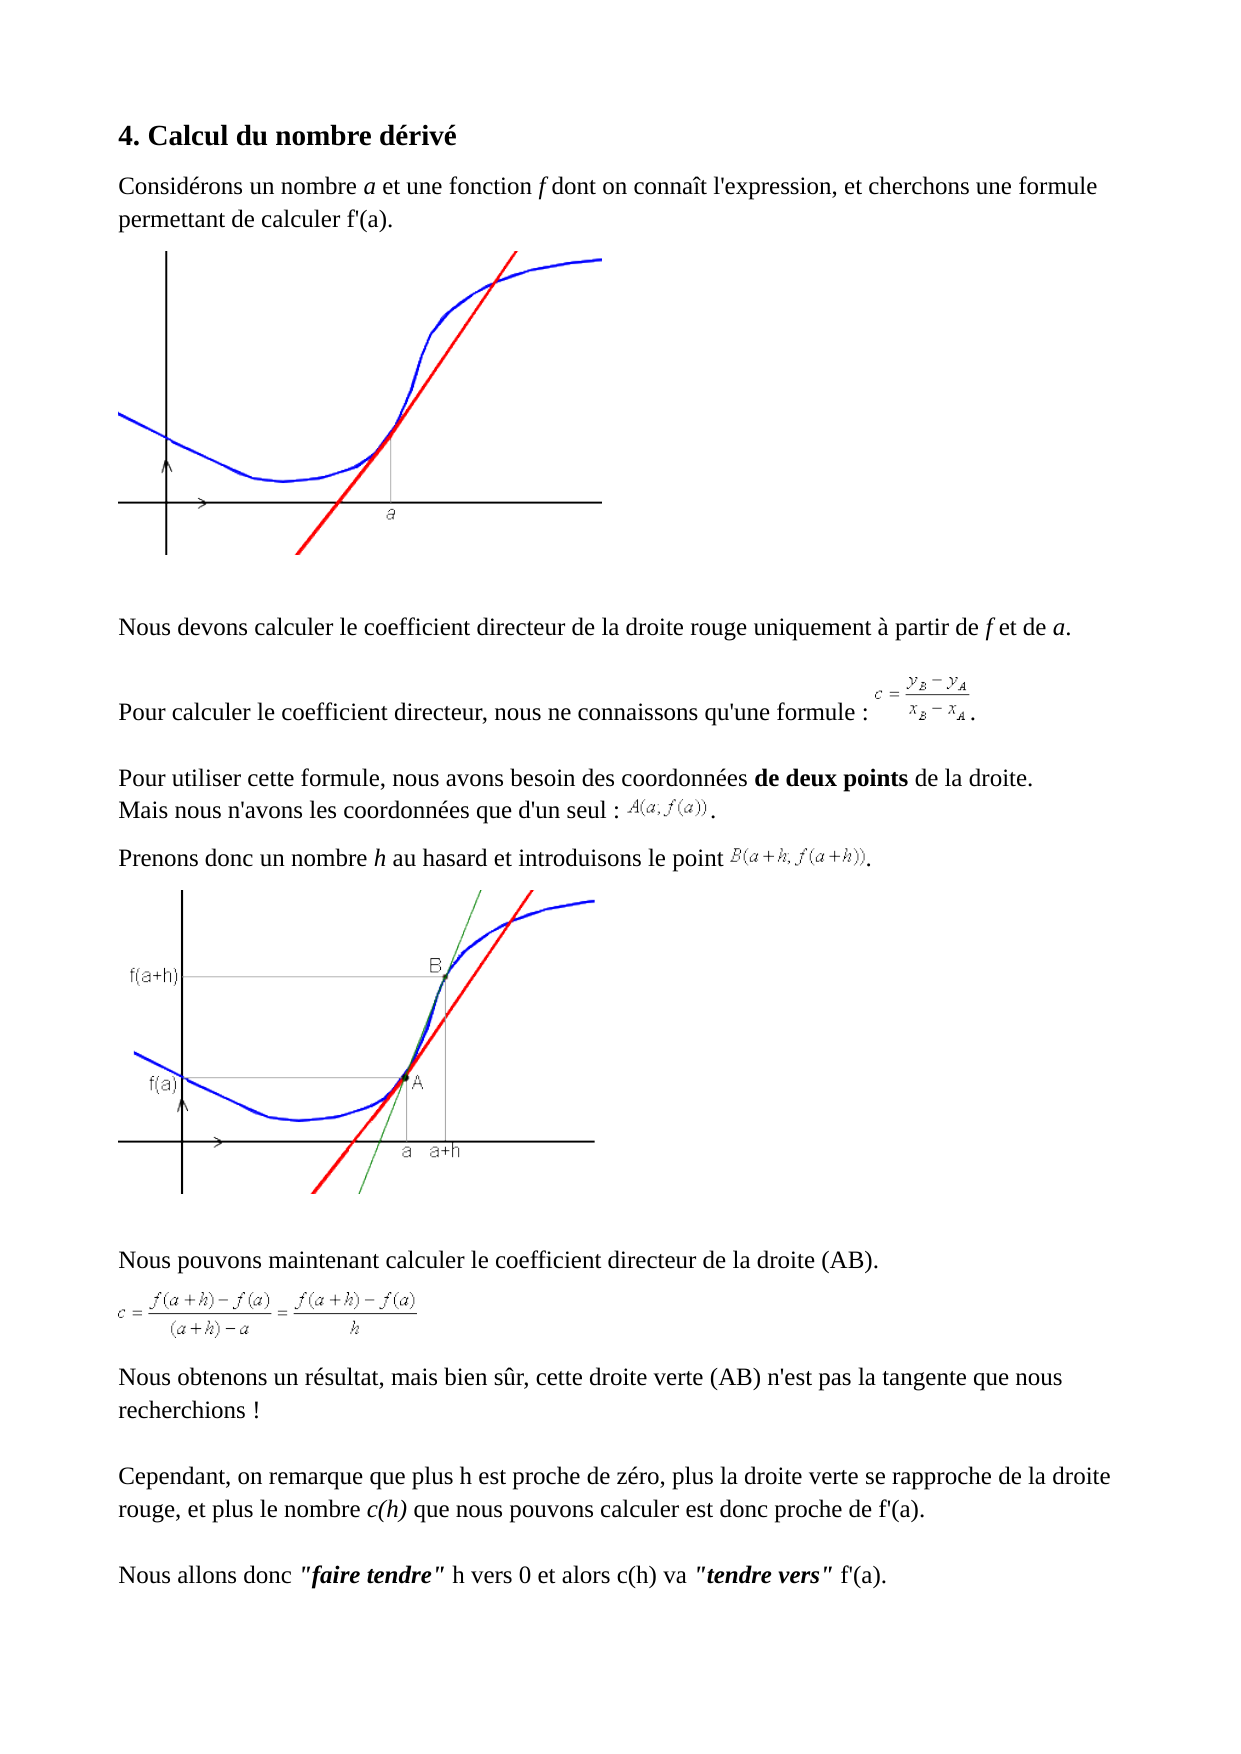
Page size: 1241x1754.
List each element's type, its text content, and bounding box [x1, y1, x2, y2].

text Nous obtenons un résultat, mais bien sûr, cette droite verte (AB) n'est pas la tangente que nous recherchions ! Cependant, on remarque que plus h est proche de zéro, plus la droite verte se rapproche de la droite rouge, et plus le nombre c(h) que nous pouvons calculer est donc proche de f'(a). Nous allons donc "faire tendre" h vers 0 et alors c(h) va "tendre vers" f'(a). [118, 1362, 1122, 1622]
picture [729, 847, 866, 867]
text Considérons un nombre a et une fonction f dont on connaît l'expression, et cherchons une formule permettant de calculer f'(a). [118, 171, 1122, 233]
text Prenons donc un nombre h au hasard et introduisons le point . [118, 843, 1122, 872]
text Nous pouvons maintenant calculer le coefficient directeur de la droite (AB). [118, 1212, 1122, 1274]
picture [118, 1292, 417, 1338]
picture [118, 251, 602, 555]
picture [118, 890, 595, 1194]
picture [626, 798, 710, 819]
text 4. Calcul du nombre dérivé [118, 118, 1122, 152]
text Nous devons calculer le coefficient directeur de la droite rouge uniquement à partir de f et de a. Pour calculer le coefficient directeur, nous ne connaissons qu'une formule : . Pour utiliser cette formule, nous avons besoin des coordonnées de deux points de la droite. Mais nous n'avons les coordonnées que d'un seul : . [118, 578, 1122, 824]
picture [875, 677, 970, 720]
